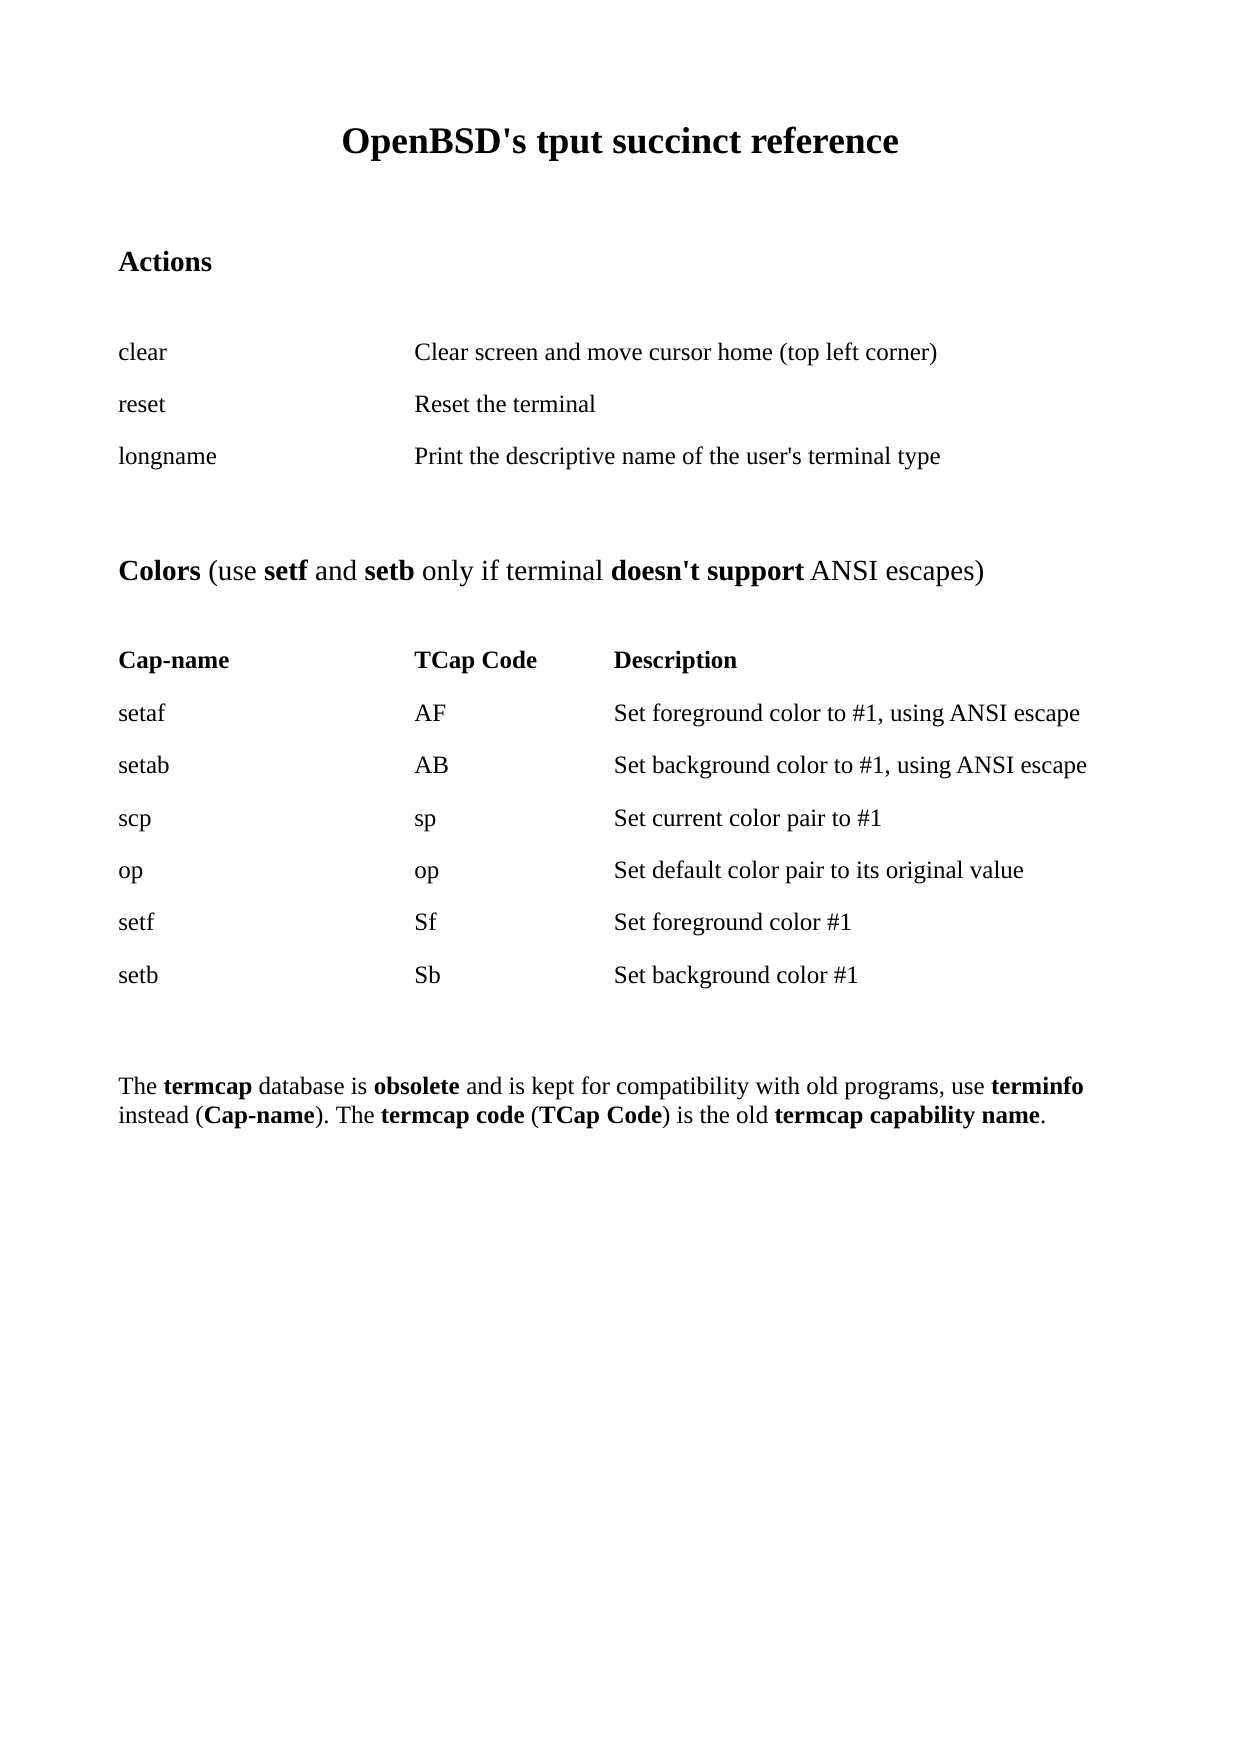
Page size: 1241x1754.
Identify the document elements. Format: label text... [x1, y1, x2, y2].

text OpenBSD's tput succinct reference [118, 118, 1122, 161]
text Actions [118, 244, 1122, 277]
text The termcap database is obsolete and is kept for compatibility with old programs, use terminfo instead (Cap-name). The termcap code (TCap Code) is the old termcap capability name. [118, 1071, 1122, 1129]
text longname Print the descriptive name of the user's terminal type [118, 441, 1122, 470]
text reset Reset the terminal [118, 389, 1122, 418]
text setb Sb Set background color #1 [118, 960, 1122, 988]
text op op Set default color pair to its original value [118, 855, 1122, 884]
text clear Clear screen and move cursor home (top left corner) [118, 337, 1122, 365]
text setab AB Set background color to #1, using ANSI escape [118, 750, 1122, 779]
text scp sp Set current color pair to #1 [118, 803, 1122, 831]
text Cap-name TCap Code Description [118, 645, 1122, 674]
text Colors (use setf and setb only if terminal doesn't support ANSI escapes) [118, 553, 1122, 586]
text setf Sf Set foreground color #1 [118, 907, 1122, 936]
text setaf AF Set foreground color to #1, using ANSI escape [118, 698, 1122, 727]
